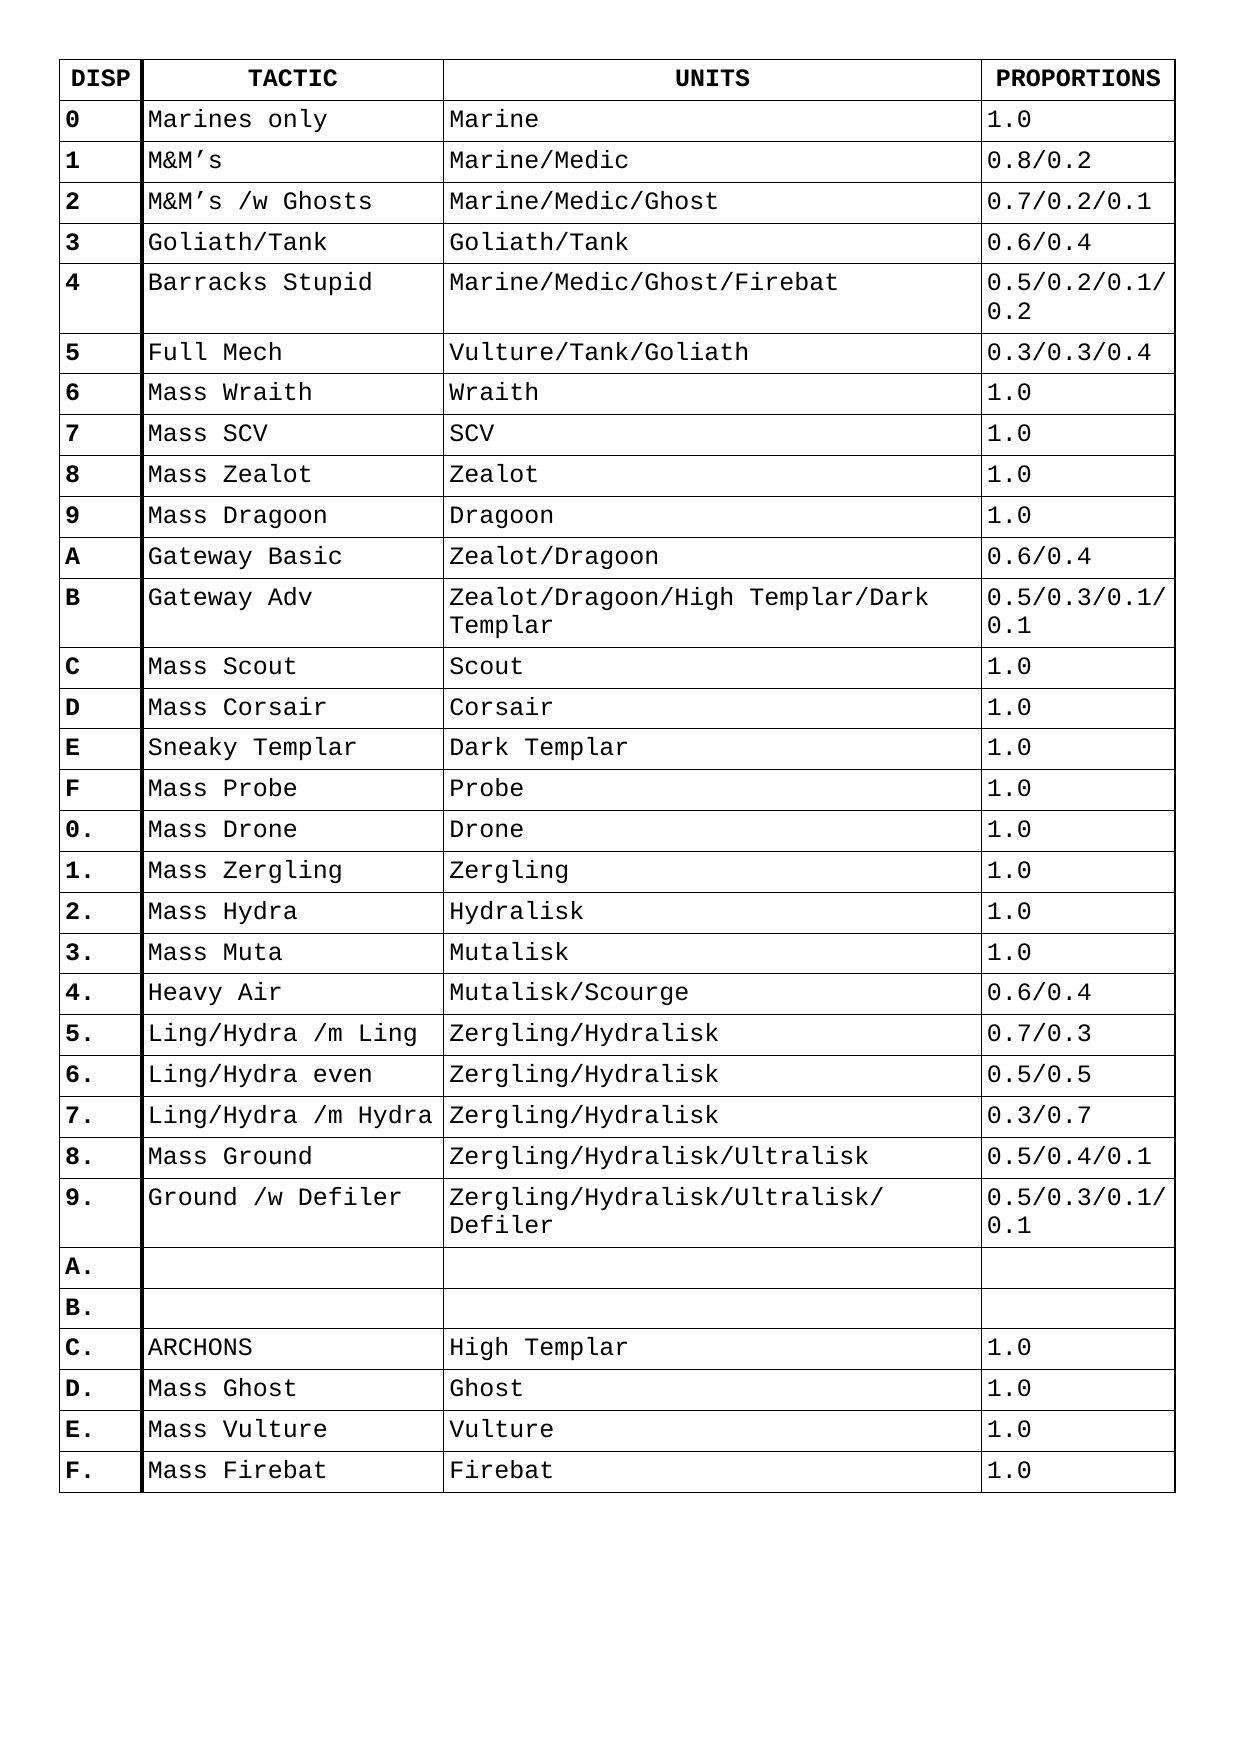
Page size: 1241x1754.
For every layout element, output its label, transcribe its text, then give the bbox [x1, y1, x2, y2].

table_cell 0.6/0.4 [982, 538, 1174, 577]
table_cell 1 [60, 142, 140, 182]
table_cell Dragoon [444, 497, 981, 537]
table_cell 7. [60, 1097, 140, 1137]
table_cell Zergling [444, 852, 981, 892]
table_cell 1.0 [982, 689, 1174, 728]
table_cell 4. [60, 974, 140, 1014]
table_cell 1.0 [982, 497, 1174, 537]
table_cell 6. [60, 1056, 140, 1096]
table_cell 1.0 [982, 934, 1174, 973]
table_cell A. [60, 1248, 140, 1287]
table_cell Full Mech [144, 334, 443, 373]
table_cell 0.5/0.3/0.1/0.1 [982, 579, 1174, 647]
table_cell Mass Scout [144, 648, 443, 687]
table_cell 1.0 [982, 1329, 1174, 1369]
table_cell Zealot/Dragoon [444, 538, 981, 577]
table_cell Vulture/Tank/Goliath [444, 334, 981, 373]
table_cell 0.6/0.4 [982, 224, 1174, 263]
table_cell 6 [60, 374, 140, 414]
table_cell 1.0 [982, 770, 1174, 810]
table_cell Scout [444, 648, 981, 687]
table_cell 0.6/0.4 [982, 974, 1174, 1014]
table_cell Probe [444, 770, 981, 810]
table_cell Heavy Air [144, 974, 443, 1014]
table_cell 0.7/0.2/0.1 [982, 183, 1174, 222]
table_cell 1.0 [982, 893, 1174, 932]
table_cell Firebat [444, 1452, 981, 1492]
table_cell [982, 1289, 1174, 1328]
table_cell Mass Firebat [144, 1452, 443, 1492]
table_cell A [60, 538, 140, 577]
table_cell Ground /w Defiler [144, 1179, 443, 1247]
table_cell Mass Dragoon [144, 497, 443, 537]
table_cell 0.5/0.2/0.1/0.2 [982, 264, 1174, 332]
table_cell 8 [60, 456, 140, 496]
table_cell Drone [444, 811, 981, 851]
table_cell SCV [444, 415, 981, 455]
table_cell 1.0 [982, 1370, 1174, 1410]
table_cell 0.5/0.4/0.1 [982, 1138, 1174, 1177]
table_cell Marine/Medic [444, 142, 981, 182]
table_cell 3 [60, 224, 140, 263]
table_cell Mutalisk/Scourge [444, 974, 981, 1014]
table_header PROPORTIONS [982, 60, 1174, 100]
table_cell F. [60, 1452, 140, 1492]
table_cell Mass Drone [144, 811, 443, 851]
table_cell 0.3/0.3/0.4 [982, 334, 1174, 373]
table_cell C [60, 648, 140, 687]
table_cell Marine/Medic/Ghost [444, 183, 981, 222]
table_cell 5. [60, 1015, 140, 1055]
table_cell 5 [60, 334, 140, 373]
table_cell Zergling/Hydralisk/Ultralisk [444, 1138, 981, 1177]
table_cell Mass Corsair [144, 689, 443, 728]
table_cell Marine [444, 101, 981, 141]
table_cell Goliath/Tank [444, 224, 981, 263]
table_cell 0.3/0.7 [982, 1097, 1174, 1137]
table_cell Zergling/Hydralisk [444, 1097, 981, 1137]
table_cell [982, 1248, 1174, 1287]
table_cell Barracks Stupid [144, 264, 443, 332]
table_cell Zergling/Hydralisk [444, 1015, 981, 1055]
table_cell Corsair [444, 689, 981, 728]
table_cell E. [60, 1411, 140, 1451]
table_cell Zealot [444, 456, 981, 496]
table_cell Mass Ground [144, 1138, 443, 1177]
table_cell 1.0 [982, 852, 1174, 892]
table_cell Mass Wraith [144, 374, 443, 414]
table_cell Mass Zealot [144, 456, 443, 496]
table_cell 4 [60, 264, 140, 332]
table_cell Vulture [444, 1411, 981, 1451]
table_header DISP [60, 60, 140, 100]
table_cell 0. [60, 811, 140, 851]
table_cell 1.0 [982, 101, 1174, 141]
table_cell Gateway Adv [144, 579, 443, 647]
table_cell 0 [60, 101, 140, 141]
table_cell Dark Templar [444, 729, 981, 769]
table_cell 2 [60, 183, 140, 222]
table_cell Zergling/Hydralisk [444, 1056, 981, 1096]
table_cell 0.7/0.3 [982, 1015, 1174, 1055]
table_cell Mass Vulture [144, 1411, 443, 1451]
table_cell Mass Muta [144, 934, 443, 973]
table_header UNITS [444, 60, 981, 100]
table_cell Mass Zergling [144, 852, 443, 892]
table_cell Ling/Hydra even [144, 1056, 443, 1096]
table_cell Ghost [444, 1370, 981, 1410]
table_cell Wraith [444, 374, 981, 414]
table_cell Mass Hydra [144, 893, 443, 932]
table_cell Ling/Hydra /m Ling [144, 1015, 443, 1055]
table_cell [144, 1248, 443, 1287]
table_cell 1.0 [982, 1452, 1174, 1492]
table_cell Mass Probe [144, 770, 443, 810]
table_cell 8. [60, 1138, 140, 1177]
table_cell 1.0 [982, 415, 1174, 455]
table_cell 3. [60, 934, 140, 973]
table_cell [144, 1289, 443, 1328]
table_cell Marines only [144, 101, 443, 141]
table_cell Marine/Medic/Ghost/Firebat [444, 264, 981, 332]
table_cell 0.5/0.3/0.1/0.1 [982, 1179, 1174, 1247]
table_cell 1.0 [982, 374, 1174, 414]
table_cell 1.0 [982, 648, 1174, 687]
table_cell Ling/Hydra /m Hydra [144, 1097, 443, 1137]
table_cell Zealot/Dragoon/High Templar/Dark Templar [444, 579, 981, 647]
table_cell 2. [60, 893, 140, 932]
table_cell Hydralisk [444, 893, 981, 932]
table_header TACTIC [144, 60, 443, 100]
table_cell 9. [60, 1179, 140, 1247]
table_cell 1.0 [982, 811, 1174, 851]
table_cell Gateway Basic [144, 538, 443, 577]
table_cell Mutalisk [444, 934, 981, 973]
table_cell Goliath/Tank [144, 224, 443, 263]
table_cell 1.0 [982, 729, 1174, 769]
table_cell C. [60, 1329, 140, 1369]
table_cell Zergling/Hydralisk/Ultralisk/Defiler [444, 1179, 981, 1247]
table_cell [444, 1248, 981, 1287]
table_cell E [60, 729, 140, 769]
table_cell 1.0 [982, 456, 1174, 496]
table_cell D [60, 689, 140, 728]
table_cell 0.8/0.2 [982, 142, 1174, 182]
table_cell 0.5/0.5 [982, 1056, 1174, 1096]
table_cell B. [60, 1289, 140, 1328]
table_cell 7 [60, 415, 140, 455]
table_cell ARCHONS [144, 1329, 443, 1369]
table_cell M&M’s /w Ghosts [144, 183, 443, 222]
table_cell B [60, 579, 140, 647]
table_cell Sneaky Templar [144, 729, 443, 769]
table_cell 9 [60, 497, 140, 537]
table_cell 1. [60, 852, 140, 892]
table_cell Mass SCV [144, 415, 443, 455]
table_cell [444, 1289, 981, 1328]
table_cell M&M’s [144, 142, 443, 182]
table_cell Mass Ghost [144, 1370, 443, 1410]
table_cell 1.0 [982, 1411, 1174, 1451]
table_cell D. [60, 1370, 140, 1410]
table_cell F [60, 770, 140, 810]
table_cell High Templar [444, 1329, 981, 1369]
